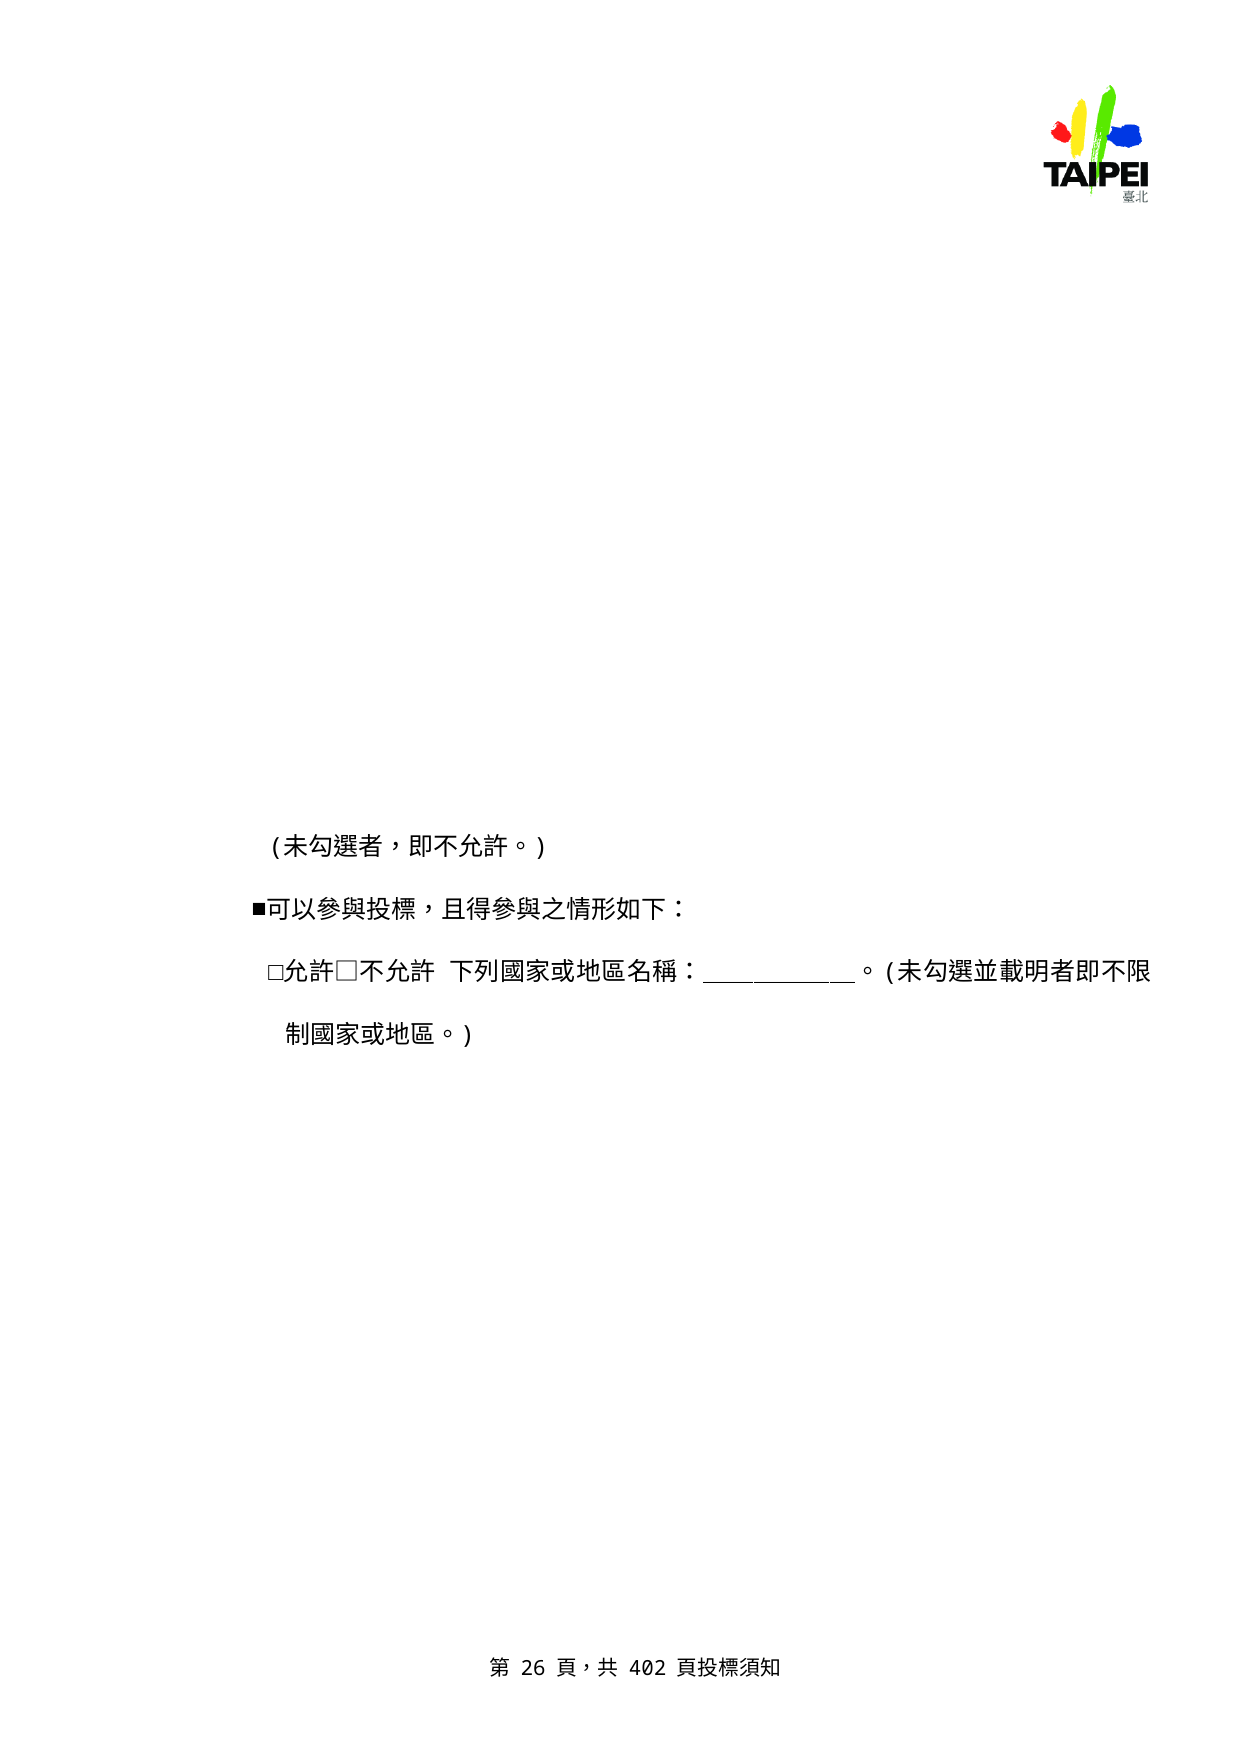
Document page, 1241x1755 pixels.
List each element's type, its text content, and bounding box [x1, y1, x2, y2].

text ■可以參與投標，且得參與之情形如下： [251, 866, 1152, 928]
text (未勾選者，即不允許。) [251, 803, 1152, 866]
text □允許□不允許 下列國家或地區名稱：＿＿＿＿＿＿。(未勾選並載明者即不限制國家或地區。) [268, 928, 1152, 1053]
